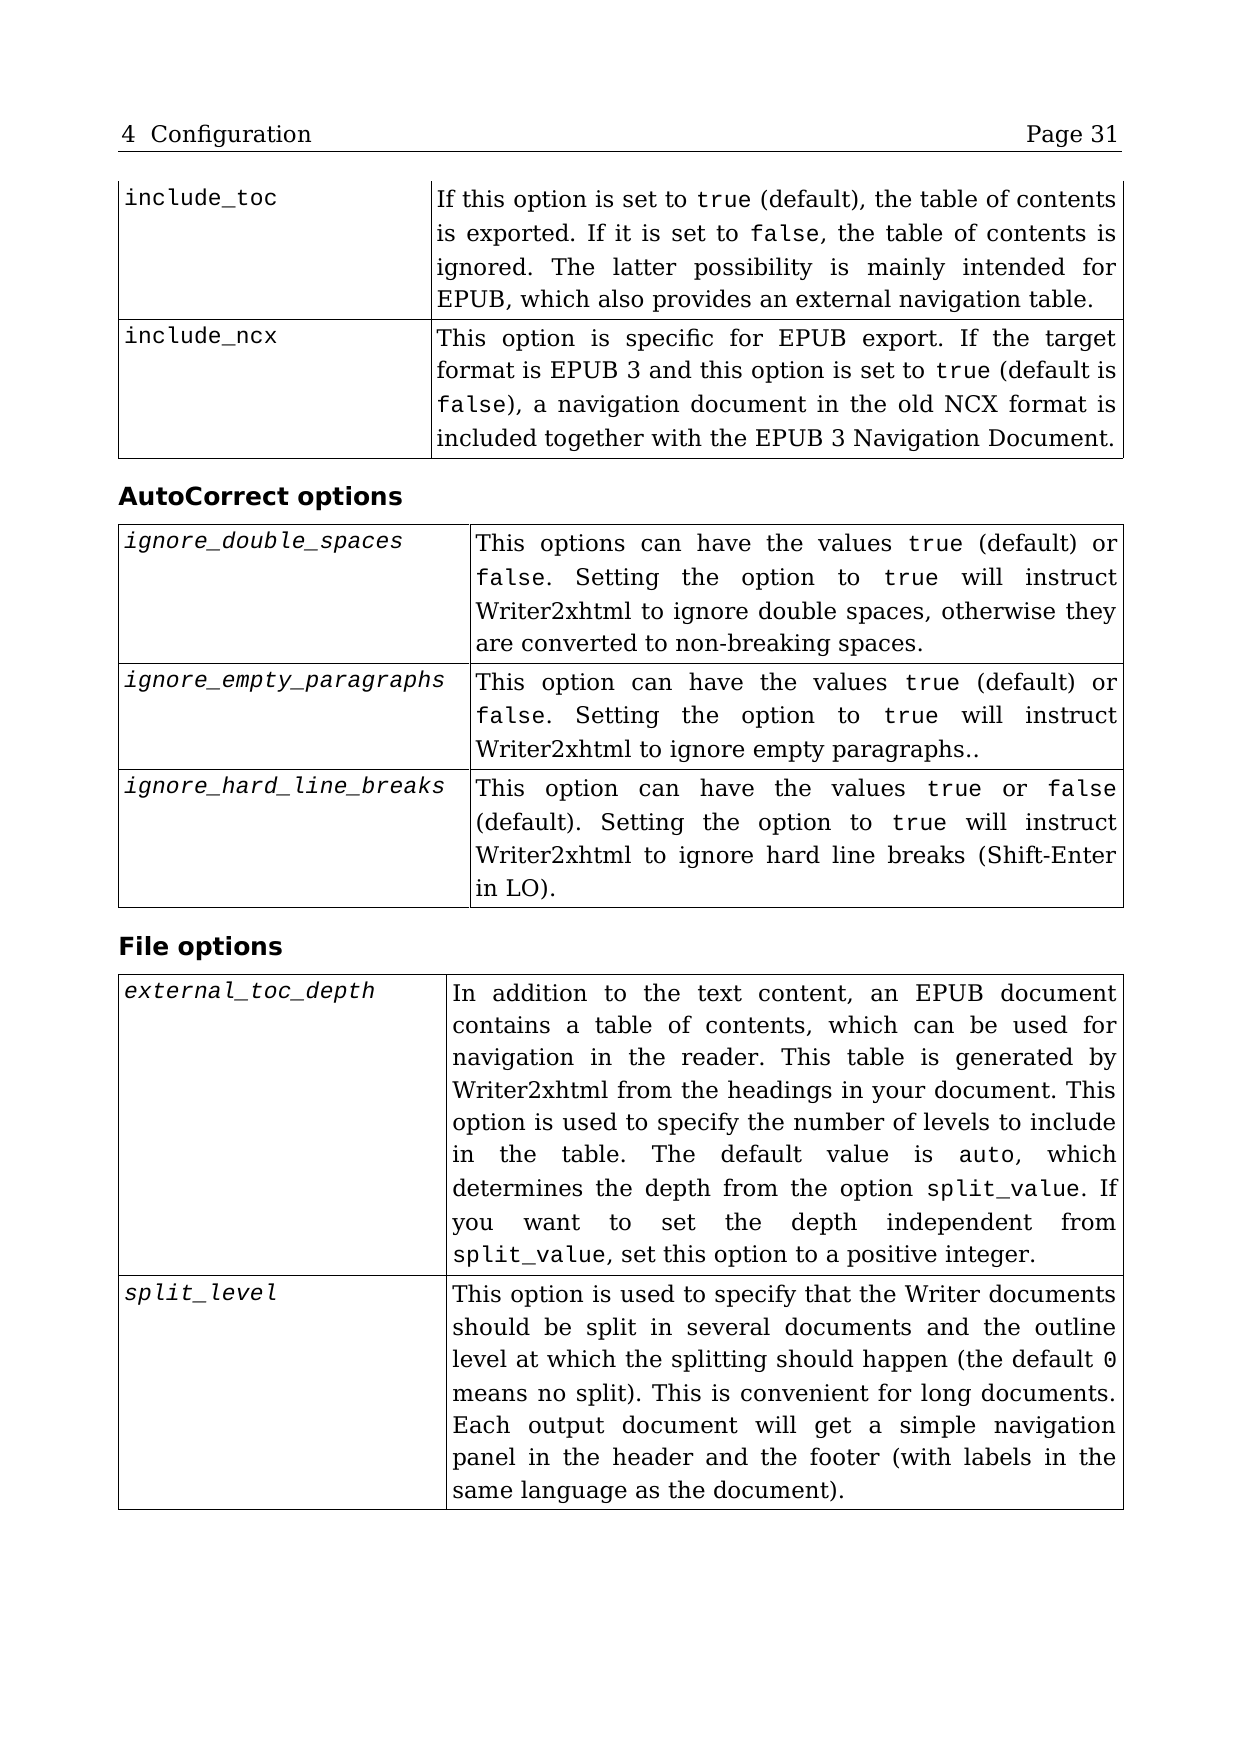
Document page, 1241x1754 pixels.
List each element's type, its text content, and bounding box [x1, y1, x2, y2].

table_header This options can have the values true (default) or false. Setting the option to true will instruct Writer2xhtml to ignore double spaces, otherwise they are converted to non-breaking spaces. [471, 525, 1123, 663]
table_cell ignore_hard_line_breaks [119, 770, 469, 907]
table_cell split_level [119, 1276, 446, 1509]
table_cell This option is used to specify that the Writer documents should be split in several documents and the outline level at which the splitting should happen (the default 0 means no split). This is convenient for long documents. Each output document will get a simple navigation panel in the header and the footer (with labels in the same language as the document). [447, 1276, 1123, 1509]
table_header external_toc_depth [119, 975, 446, 1275]
table_cell include_toc [119, 181, 431, 319]
table_cell ignore_empty_paragraphs [119, 664, 469, 769]
table_cell include_ncx [119, 320, 431, 458]
table_cell If this option is set to true (default), the table of contents is exported. If it is set to false, the table of contents is ignored. The latter possibility is mainly intended for EPUB, which also provides an external navigation table. [432, 181, 1123, 319]
table_header In addition to the text content, an EPUB document contains a table of contents, which can be used for navigation in the reader. This table is generated by Writer2xhtml from the headings in your document. This option is used to specify the number of levels to include in the table. The default value is auto, which determines the depth from the option split_value. If you want to set the depth independent from split_value, set this option to a positive integer. [447, 975, 1123, 1275]
table_cell This option can have the values true (default) or false. Setting the option to true will instruct Writer2xhtml to ignore empty paragraphs.. [471, 664, 1123, 769]
subtitle AutoCorrect options [118, 483, 1122, 512]
table_header ignore_double_spaces [119, 525, 469, 663]
table_cell This option can have the values true or false (default). Setting the option to true will instruct Writer2xhtml to ignore hard line breaks (Shift-Enter in LO). [471, 770, 1123, 907]
table_cell This option is specific for EPUB export. If the target format is EPUB 3 and this option is set to true (default is false), a navigation document in the old NCX format is included together with the EPUB 3 Navigation Document. [432, 320, 1123, 458]
subtitle File options [118, 932, 1122, 961]
